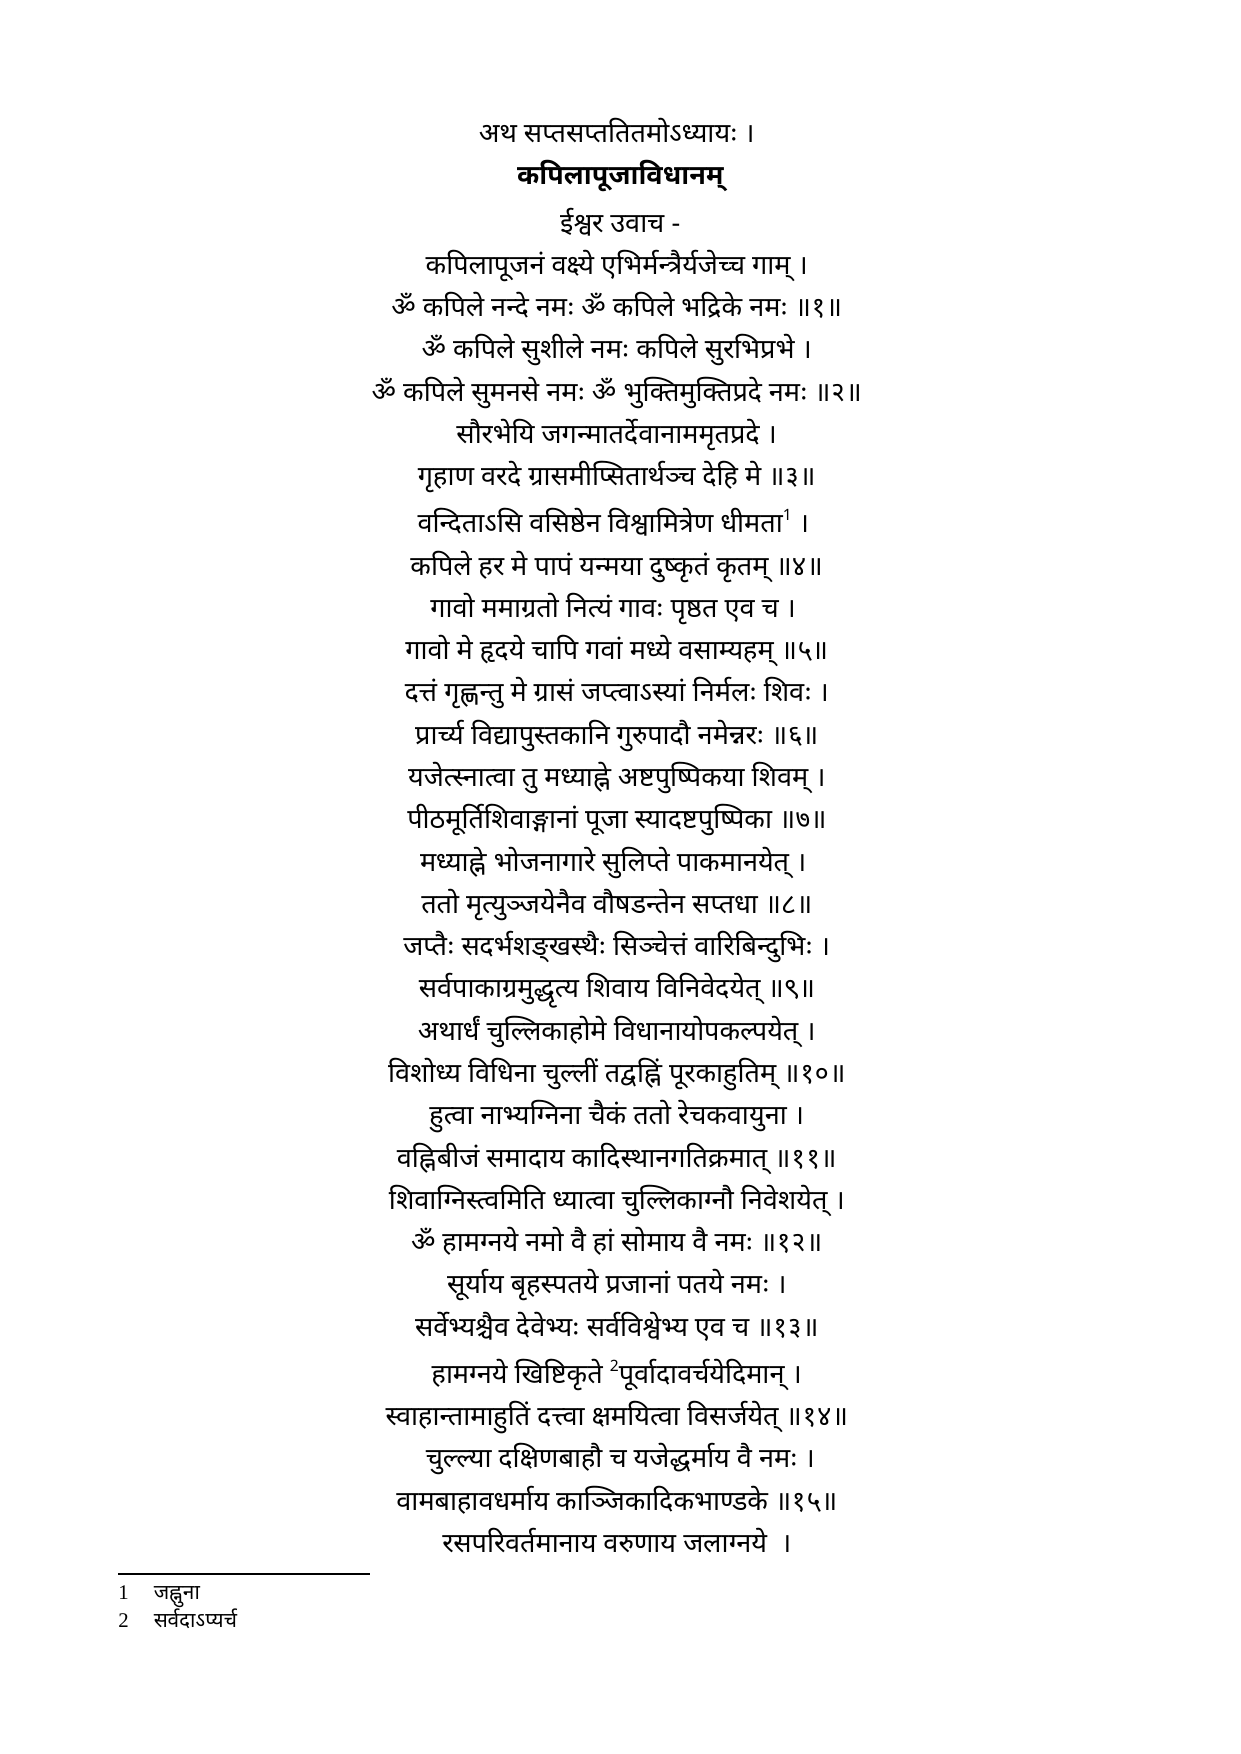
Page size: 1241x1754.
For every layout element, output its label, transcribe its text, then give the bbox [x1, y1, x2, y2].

text अथ सप्तसप्ततितमोऽध्यायः । [118, 118, 1122, 153]
text सर्वदाऽप्यर्च [118, 1608, 1122, 1636]
text हामग्नये खिष्टिकृते पूर्वादावर्चयेदिमान् । स्वाहान्तामाहुतिं दत्त्वा क्षमयित्वा विसर्जयेत् ॥१४॥ चुल्ल्या दक्षिणबाहौ च यजेद्धर्माय वै नमः । वामबाहावधर्माय काञ्जिकादिकभाण्डके ॥१५॥ रसपरिवर्तमानाय वरुणाय जलाग्नये । [118, 1354, 1122, 1563]
text कपिलापूजाविधानम् ईश्वर उवाच - कपिलापूजनं वक्ष्ये एभिर्मन्त्रैर्यजेच्च गाम् । ॐ कपिले नन्दे नमः ॐ कपिले भद्रिके नमः ॥१॥ ॐ कपिले सुशीले नमः कपिले सुरभिप्रभे । ॐ कपिले सुमनसे नमः ॐ भुक्तिमुक्तिप्रदे नमः ॥२॥ सौरभेयि जगन्मातर्देवानाममृतप्रदे । गृहाण वरदे ग्रासमीप्सितार्थञ्च देहि मे ॥३॥ वन्दिताऽसि वसिष्ठेन विश्वामित्रेण धीमता । कपिले हर मे पापं यन्मया दुष्कृतं कृतम् ॥४॥ गावो ममाग्रतो नित्यं गावः पृष्ठत एव च । गावो मे हृदये चापि गवां मध्ये वसाम्यहम् ॥५॥ दत्तं गृह्णन्तु मे ग्रासं जप्त्वाऽस्यां निर्मलः शिवः । प्रार्च्य विद्यापुस्तकानि गुरुपादौ नमेन्नरः ॥६॥ यजेत्स्नात्वा तु मध्याह्ने अष्टपुष्पिकया शिवम् । पीठमूर्तिशिवाङ्गानां पूजा स्यादष्टपुष्पिका ॥७॥ मध्याह्ने भोजनागारे सुलिप्ते पाकमानयेत् । ततो मृत्युञ्जयेनैव वौषडन्तेन सप्तधा ॥८॥ जप्तैः सदर्भशङ्खस्थैः सिञ्चेत्तं वारिबिन्दुभिः । सर्वपाकाग्रमुद्धृत्य शिवाय विनिवेदयेत् ॥९॥ अथार्धं चुल्लिकाहोमे विधानायोपकल्पयेत् । विशोध्य विधिना चुल्लीं तद्वह्निं पूरकाहुतिम् ॥१०॥ हुत्वा नाभ्यग्निना चैकं ततो रेचकवायुना । वह्निबीजं समादाय कादिस्थानगतिक्रमात् ॥११॥ शिवाग्निस्त्वमिति ध्यात्वा चुल्लिकाग्नौ निवेशयेत् । ॐ हामग्नये नमो वै हां सोमाय वै नमः ॥१२॥ सूर्याय बृहस्पतये प्रजानां पतये नमः । सर्वेभ्यश्चैव देवेभ्यः सर्वविश्वेभ्य एव च ॥१३॥ [118, 160, 1122, 1347]
text जह्नुना [118, 1580, 1122, 1608]
